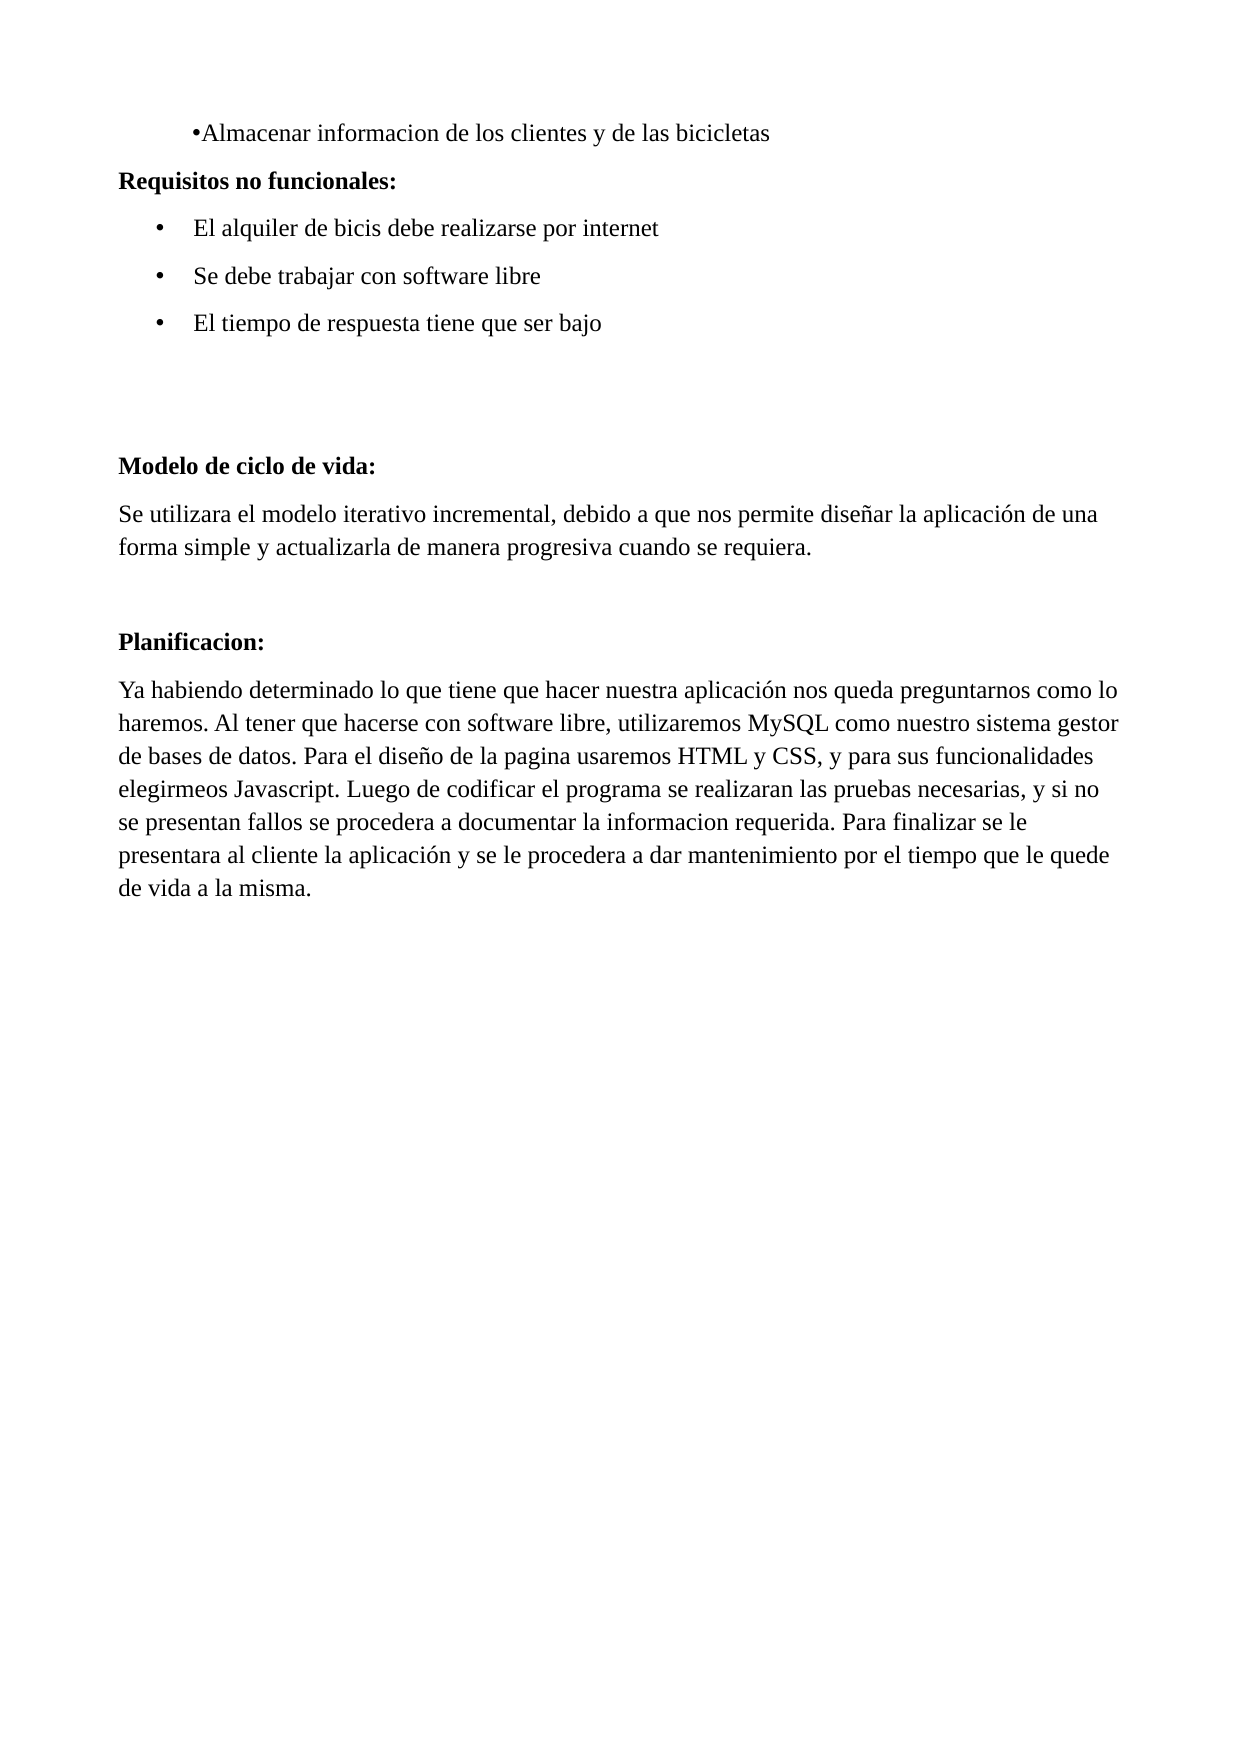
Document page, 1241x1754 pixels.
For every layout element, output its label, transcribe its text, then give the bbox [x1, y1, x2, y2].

text Requisitos no funcionales: [118, 166, 1122, 194]
text Planificacion: [118, 627, 1122, 656]
text Se utilizara el modelo iterativo incremental, debido a que nos permite diseñar la aplicación de una forma simple y actualizarla de manera progresiva cuando se requiera. [118, 499, 1122, 561]
text Modelo de ciclo de vida: [118, 451, 1122, 480]
list Se debe trabajar con software libre [156, 261, 1122, 290]
list El tiempo de respuesta tiene que ser bajo [156, 308, 1122, 337]
text Ya habiendo determinado lo que tiene que hacer nuestra aplicación nos queda preguntarnos como lo haremos. Al tener que hacerse con software libre, utilizaremos MySQL como nuestro sistema gestor de bases de datos. Para el diseño de la pagina usaremos HTML y CSS, y para sus funcionalidades elegirmeos Javascript. Luego de codificar el programa se realizaran las pruebas necesarias, y si no se presentan fallos se procedera a documentar la informacion requerida. Para finalizar se le presentara al cliente la aplicación y se le procedera a dar mantenimiento por el tiempo que le quede de vida a la misma. [118, 675, 1122, 902]
list Almacenar informacion de los clientes y de las bicicletas [118, 118, 1122, 147]
list El alquiler de bicis debe realizarse por internet [156, 213, 1122, 242]
